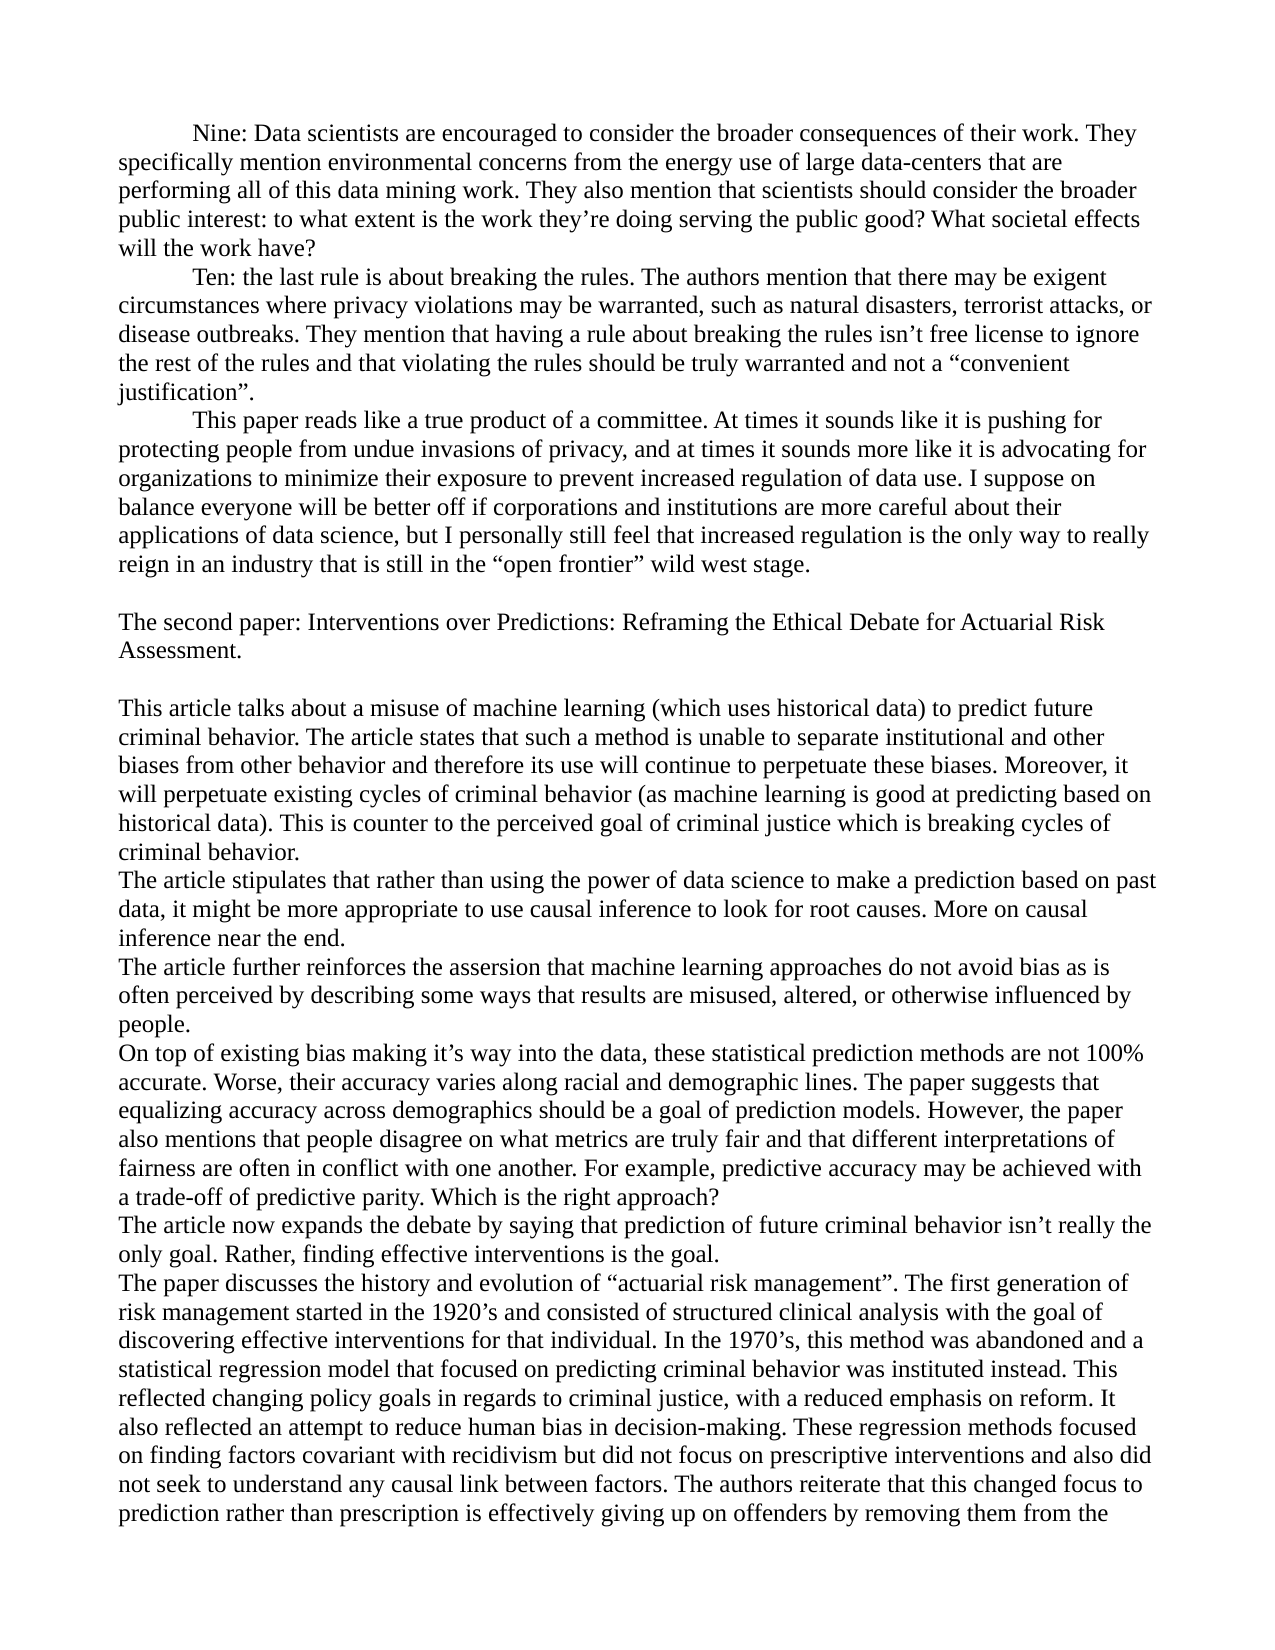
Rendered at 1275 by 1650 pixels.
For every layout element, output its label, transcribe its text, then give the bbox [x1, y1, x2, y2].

text Ten: the last rule is about breaking the rules. The authors mention that there may be exigent circumstances where privacy violations may be warranted, such as natural disasters, terrorist attacks, or disease outbreaks. They mention that having a rule about breaking the rules isn’t free license to ignore the rest of the rules and that violating the rules should be truly warranted and not a “convenient justification”. [118, 262, 1157, 406]
text The article further reinforces the assersion that machine learning approaches do not avoid bias as is often perceived by describing some ways that results are misused, altered, or otherwise influenced by people. [118, 952, 1157, 1038]
text On top of existing bias making it’s way into the data, these statistical prediction methods are not 100% accurate. Worse, their accuracy varies along racial and demographic lines. The paper suggests that equalizing accuracy across demographics should be a goal of prediction models. However, the paper also mentions that people disagree on what metrics are truly fair and that different interpretations of fairness are often in conflict with one another. For example, predictive accuracy may be achieved with a trade-off of predictive parity. Which is the right approach? [118, 1038, 1157, 1211]
text The paper discusses the history and evolution of “actuarial risk management”. The first generation of risk management started in the 1920’s and consisted of structured clinical analysis with the goal of discovering effective interventions for that individual. In the 1970’s, this method was abandoned and a statistical regression model that focused on predicting criminal behavior was instituted instead. This reflected changing policy goals in regards to criminal justice, with a reduced emphasis on reform. It also reflected an attempt to reduce human bias in decision-making. These regression methods focused on finding factors covariant with recidivism but did not focus on prescriptive interventions and also did not seek to understand any causal link between factors. The authors reiterate that this changed focus to prediction rather than prescription is effectively giving up on offenders by removing them from the [118, 1268, 1157, 1527]
text The article stipulates that rather than using the power of data science to make a prediction based on past data, it might be more appropriate to use causal inference to look for root causes. More on causal inference near the end. [118, 866, 1157, 952]
text This paper reads like a true product of a committee. At times it sounds like it is pushing for protecting people from undue invasions of privacy, and at times it sounds more like it is advocating for organizations to minimize their exposure to prevent increased regulation of data use. I suppose on balance everyone will be better off if corporations and institutions are more careful about their applications of data science, but I personally still feel that increased regulation is the only way to really reign in an industry that is still in the “open frontier” wild west stage. [118, 406, 1157, 578]
text This article talks about a misuse of machine learning (which uses historical data) to predict future criminal behavior. The article states that such a method is unable to separate institutional and other biases from other behavior and therefore its use will continue to perpetuate these biases. Moreover, it will perpetuate existing cycles of criminal behavior (as machine learning is good at predicting based on historical data). This is counter to the perceived goal of criminal justice which is breaking cycles of criminal behavior. [118, 693, 1157, 866]
text Nine: Data scientists are encouraged to consider the broader consequences of their work. They specifically mention environmental concerns from the energy use of large data-centers that are performing all of this data mining work. They also mention that scientists should consider the broader public interest: to what extent is the work they’re doing serving the public good? What societal effects will the work have? [118, 118, 1157, 262]
text The second paper: Interventions over Predictions: Reframing the Ethical Debate for Actuarial Risk Assessment. [118, 607, 1157, 664]
text The article now expands the debate by saying that prediction of future criminal behavior isn’t really the only goal. Rather, finding effective interventions is the goal. [118, 1211, 1157, 1268]
